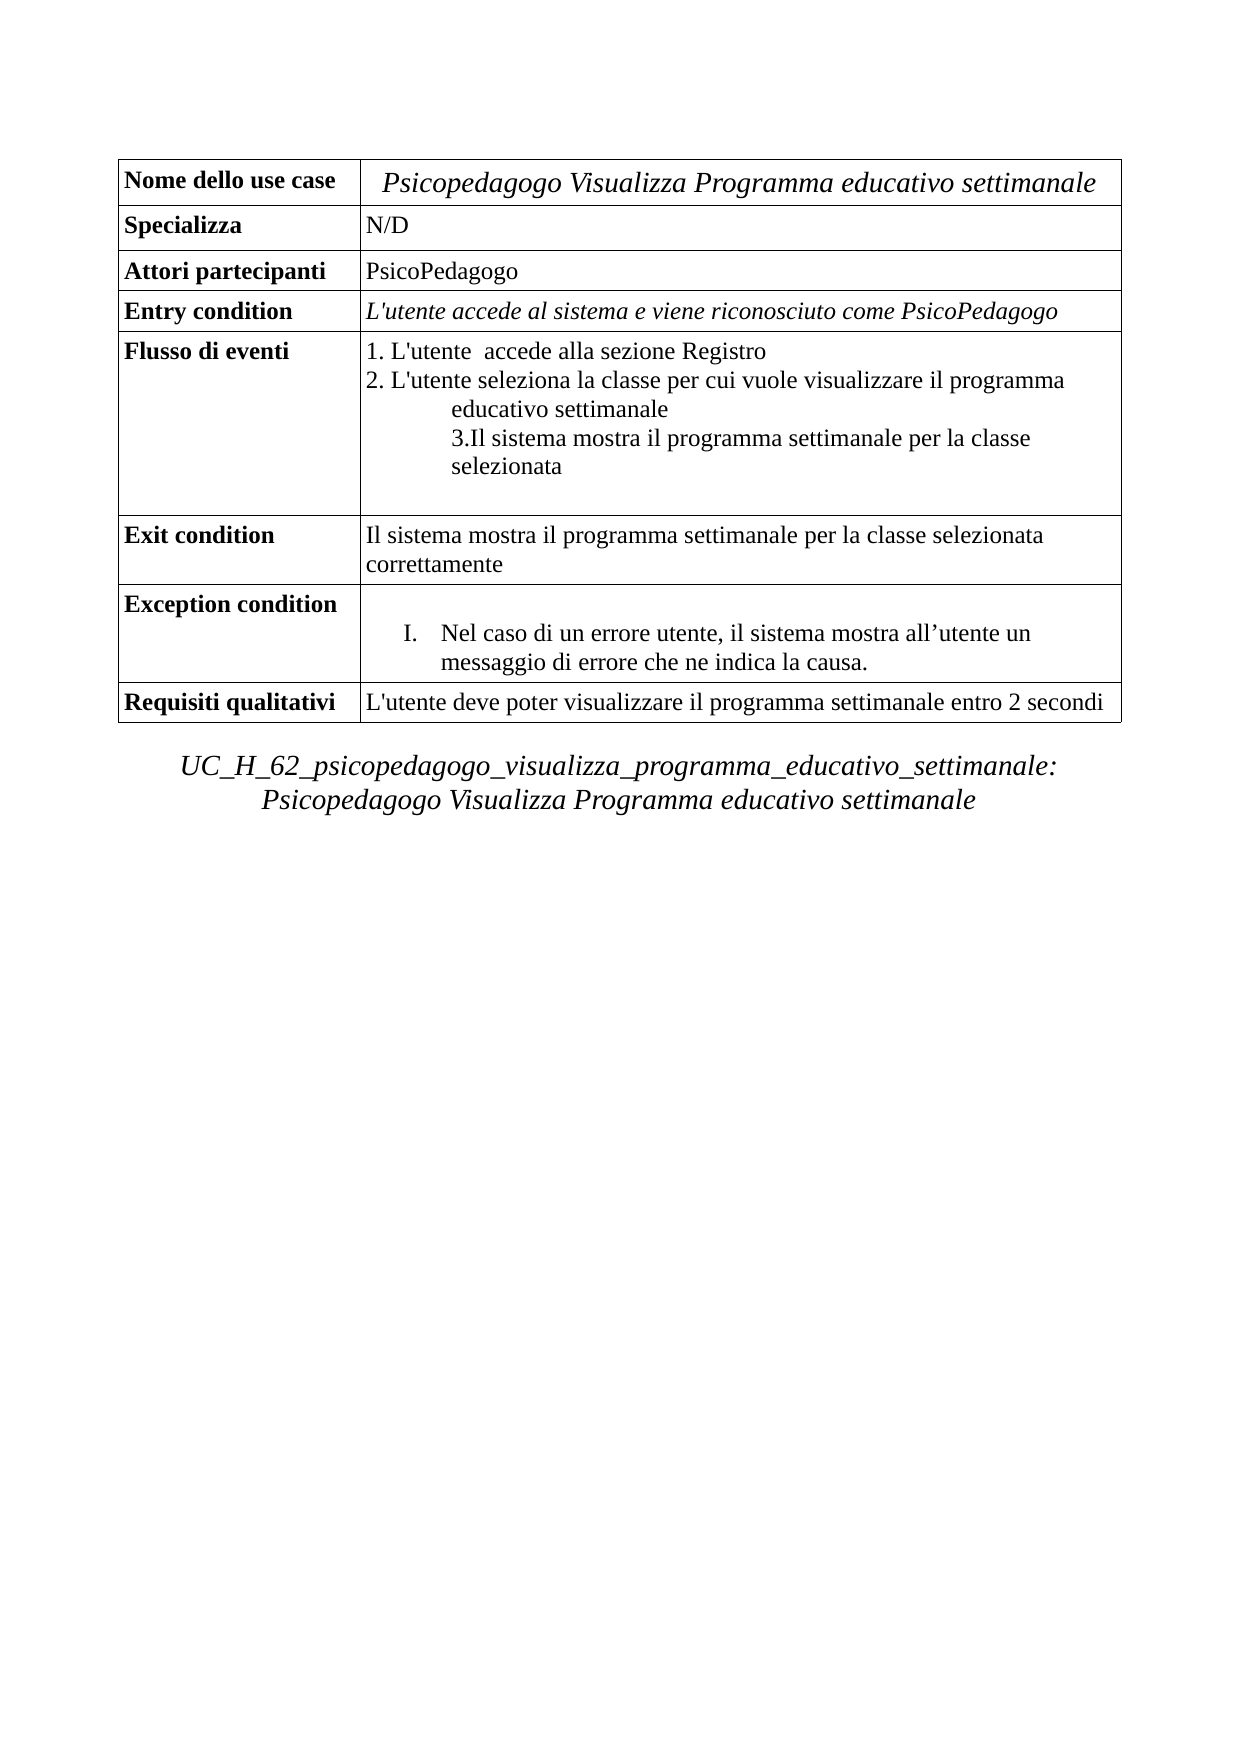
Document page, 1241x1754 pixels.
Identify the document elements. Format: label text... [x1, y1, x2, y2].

table_header Psicopedagogo Visualizza Programma educativo settimanale [361, 160, 1121, 205]
table_cell L'utente deve poter visualizzare il programma settimanale entro 2 secondi [361, 683, 1121, 722]
table_cell Flusso di eventi [119, 332, 360, 515]
table_cell Exception condition [119, 585, 360, 682]
table_cell L'utente accede alla sezione Registro L'utente seleziona la classe per cui vuole visualizzare il programma educativo settimanale 3.Il sistema mostra il programma settimanale per la classe selezionata [361, 332, 1121, 515]
text UC_H_62_psicopedagogo_visualizza_programma_educativo_settimanale: Psicopedagogo Visualizza Programma educativo settimanale [118, 748, 1122, 815]
table_cell Il sistema mostra il programma settimanale per la classe selezionata correttamente [361, 516, 1121, 584]
table_cell Specializza [119, 206, 360, 250]
table_cell PsicoPedagogo [361, 251, 1121, 290]
table_cell Requisiti qualitativi [119, 683, 360, 722]
table_cell L'utente accede al sistema e viene riconosciuto come PsicoPedagogo [361, 291, 1121, 331]
table_cell Entry condition [119, 291, 360, 331]
table_cell Attori partecipanti [119, 251, 360, 290]
table_cell Nel caso di un errore utente, il sistema mostra all’utente un messaggio di errore che ne indica la causa. [361, 585, 1121, 682]
table_header Nome dello use case [119, 160, 360, 205]
table_cell N/D [361, 206, 1121, 250]
table_cell Exit condition [119, 516, 360, 584]
